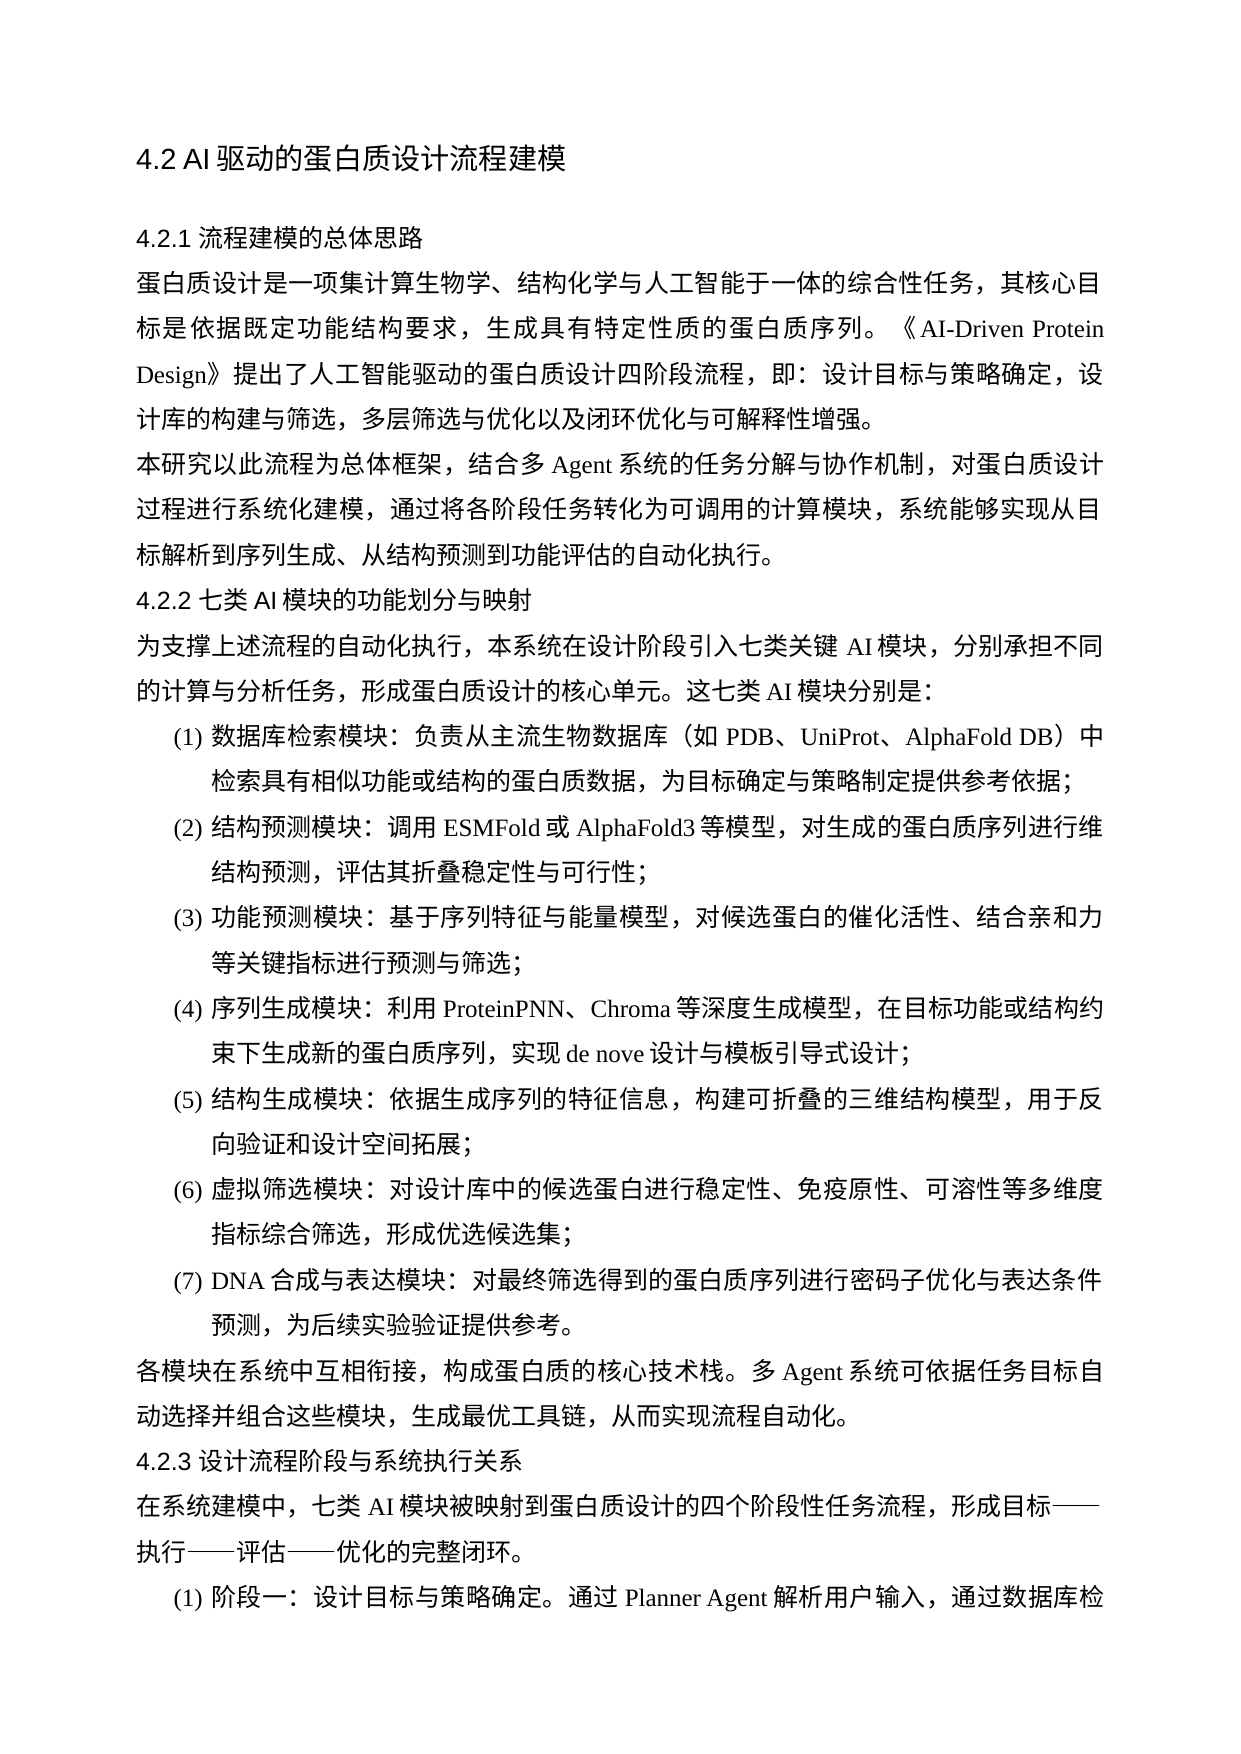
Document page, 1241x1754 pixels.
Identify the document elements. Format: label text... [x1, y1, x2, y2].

text 在系统建模中，七类AI模块被映射到蛋白质设计的四个阶段性任务流程，形成目标——执行——评估——优化的完整闭环。 [136, 1487, 1104, 1568]
list 结构预测模块：调用ESMFold或AlphaFold3等模型，对生成的蛋白质序列进行维结构预测，评估其折叠稳定性与可行性； [173, 807, 1104, 889]
list 功能预测模块：基于序列特征与能量模型，对候选蛋白的催化活性、结合亲和力等关键指标进行预测与筛选； [173, 898, 1104, 979]
subtitle 4.2.1 流程建模的总体思路 [136, 218, 1104, 254]
list DNA合成与表达模块：对最终筛选得到的蛋白质序列进行密码子优化与表达条件预测，为后续实验验证提供参考。 [173, 1260, 1104, 1342]
text 各模块在系统中互相衔接，构成蛋白质的核心技术栈。多Agent系统可依据任务目标自动选择并组合这些模块，生成最优工具链，从而实现流程自动化。 [136, 1351, 1104, 1432]
list 数据库检索模块：负责从主流生物数据库（如 PDB、UniProt、AlphaFold DB）中检索具有相似功能或结构的蛋白质数据，为目标确定与策略制定提供参考依据； [173, 717, 1104, 798]
subtitle 4.2.2 七类AI模块的功能划分与映射 [136, 581, 1104, 617]
text 蛋白质设计是一项集计算生物学、结构化学与人工智能于一体的综合性任务，其核心目标是依据既定功能结构要求，生成具有特定性质的蛋白质序列。《AI-Driven Protein Design》提出了人工智能驱动的蛋白质设计四阶段流程，即：设计目标与策略确定，设计库的构建与筛选，多层筛选与优化以及闭环优化与可解释性增强。 [136, 263, 1104, 436]
list 结构生成模块：依据生成序列的特征信息，构建可折叠的三维结构模型，用于反向验证和设计空间拓展； [173, 1079, 1104, 1161]
list 序列生成模块：利用ProteinPNN、Chroma等深度生成模型，在目标功能或结构约束下生成新的蛋白质序列，实现de nove设计与模板引导式设计； [173, 988, 1104, 1070]
subtitle 4.2.3 设计流程阶段与系统执行关系 [136, 1442, 1104, 1478]
text 本研究以此流程为总体框架，结合多Agent系统的任务分解与协作机制，对蛋白质设计过程进行系统化建模，通过将各阶段任务转化为可调用的计算模块，系统能够实现从目标解析到序列生成、从结构预测到功能评估的自动化执行。 [136, 445, 1104, 572]
list 虚拟筛选模块：对设计库中的候选蛋白进行稳定性、免疫原性、可溶性等多维度指标综合筛选，形成优选候选集； [173, 1170, 1104, 1251]
list 阶段一：设计目标与策略确定。通过Planner Agent解析用户输入，通过数据库检 [173, 1577, 1104, 1614]
text 为支撑上述流程的自动化执行，本系统在设计阶段引入七类关键AI模块，分别承担不同的计算与分析任务，形成蛋白质设计的核心单元。这七类AI模块分别是： [136, 626, 1104, 707]
subtitle 4.2 AI驱动的蛋白质设计流程建模 [136, 136, 1104, 178]
